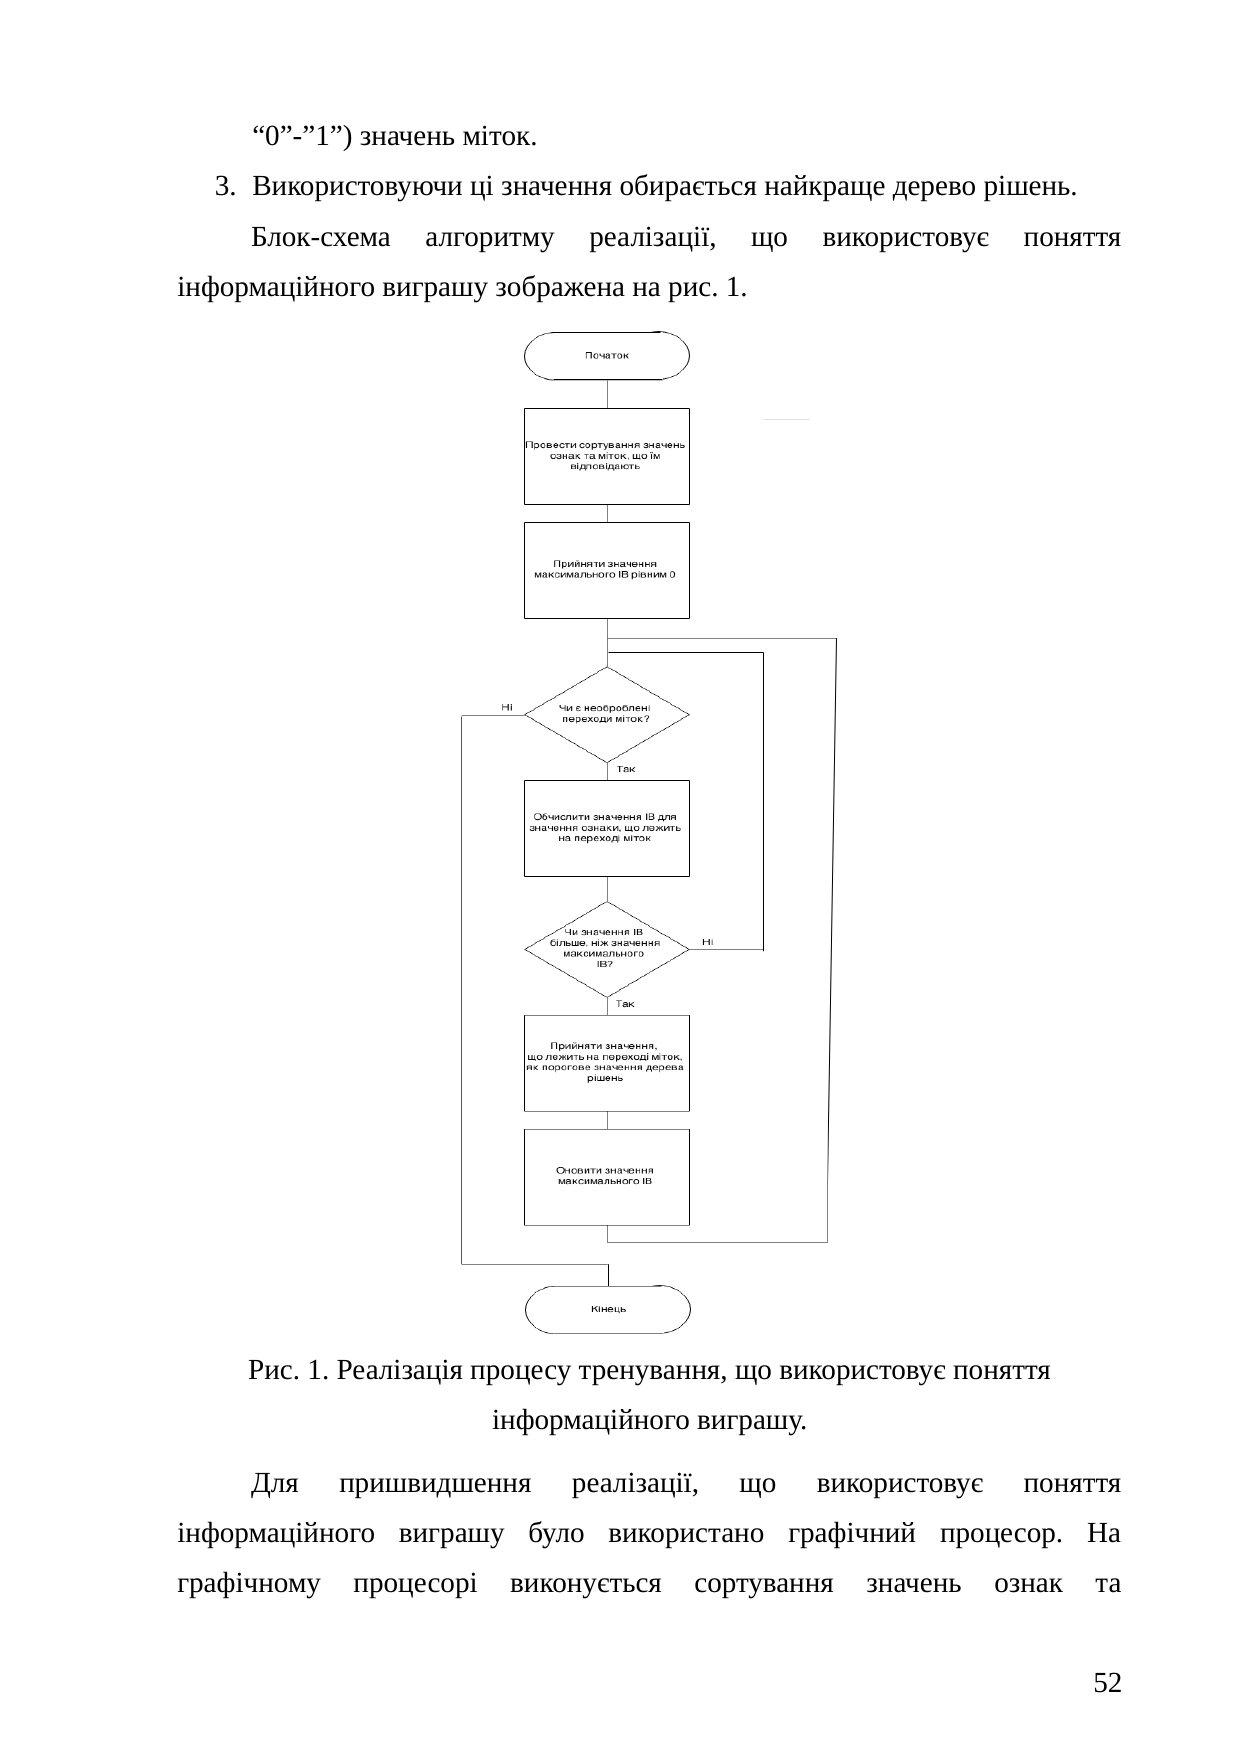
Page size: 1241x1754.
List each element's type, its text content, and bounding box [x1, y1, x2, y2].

text Для пришвидшення реалізації, що використовує поняття інформаційного виграшу було використано графічний процесор. На графічному процесорі виконується сортування значень ознак та [177, 1465, 1122, 1599]
list “0”-”1”) значень міток. [214, 118, 1122, 152]
list Використовуючи ці значення обирається найкраще дерево рішень. [214, 168, 1122, 202]
text Блок-схема алгоритму реалізації, що використовує поняття інформаційного виграшу зображена на рис. 1. [177, 219, 1122, 303]
picture [461, 331, 838, 1336]
text Рис. 1. Реалізація процесу тренування, що використовує поняття інформаційного виграшу. [177, 1352, 1122, 1436]
